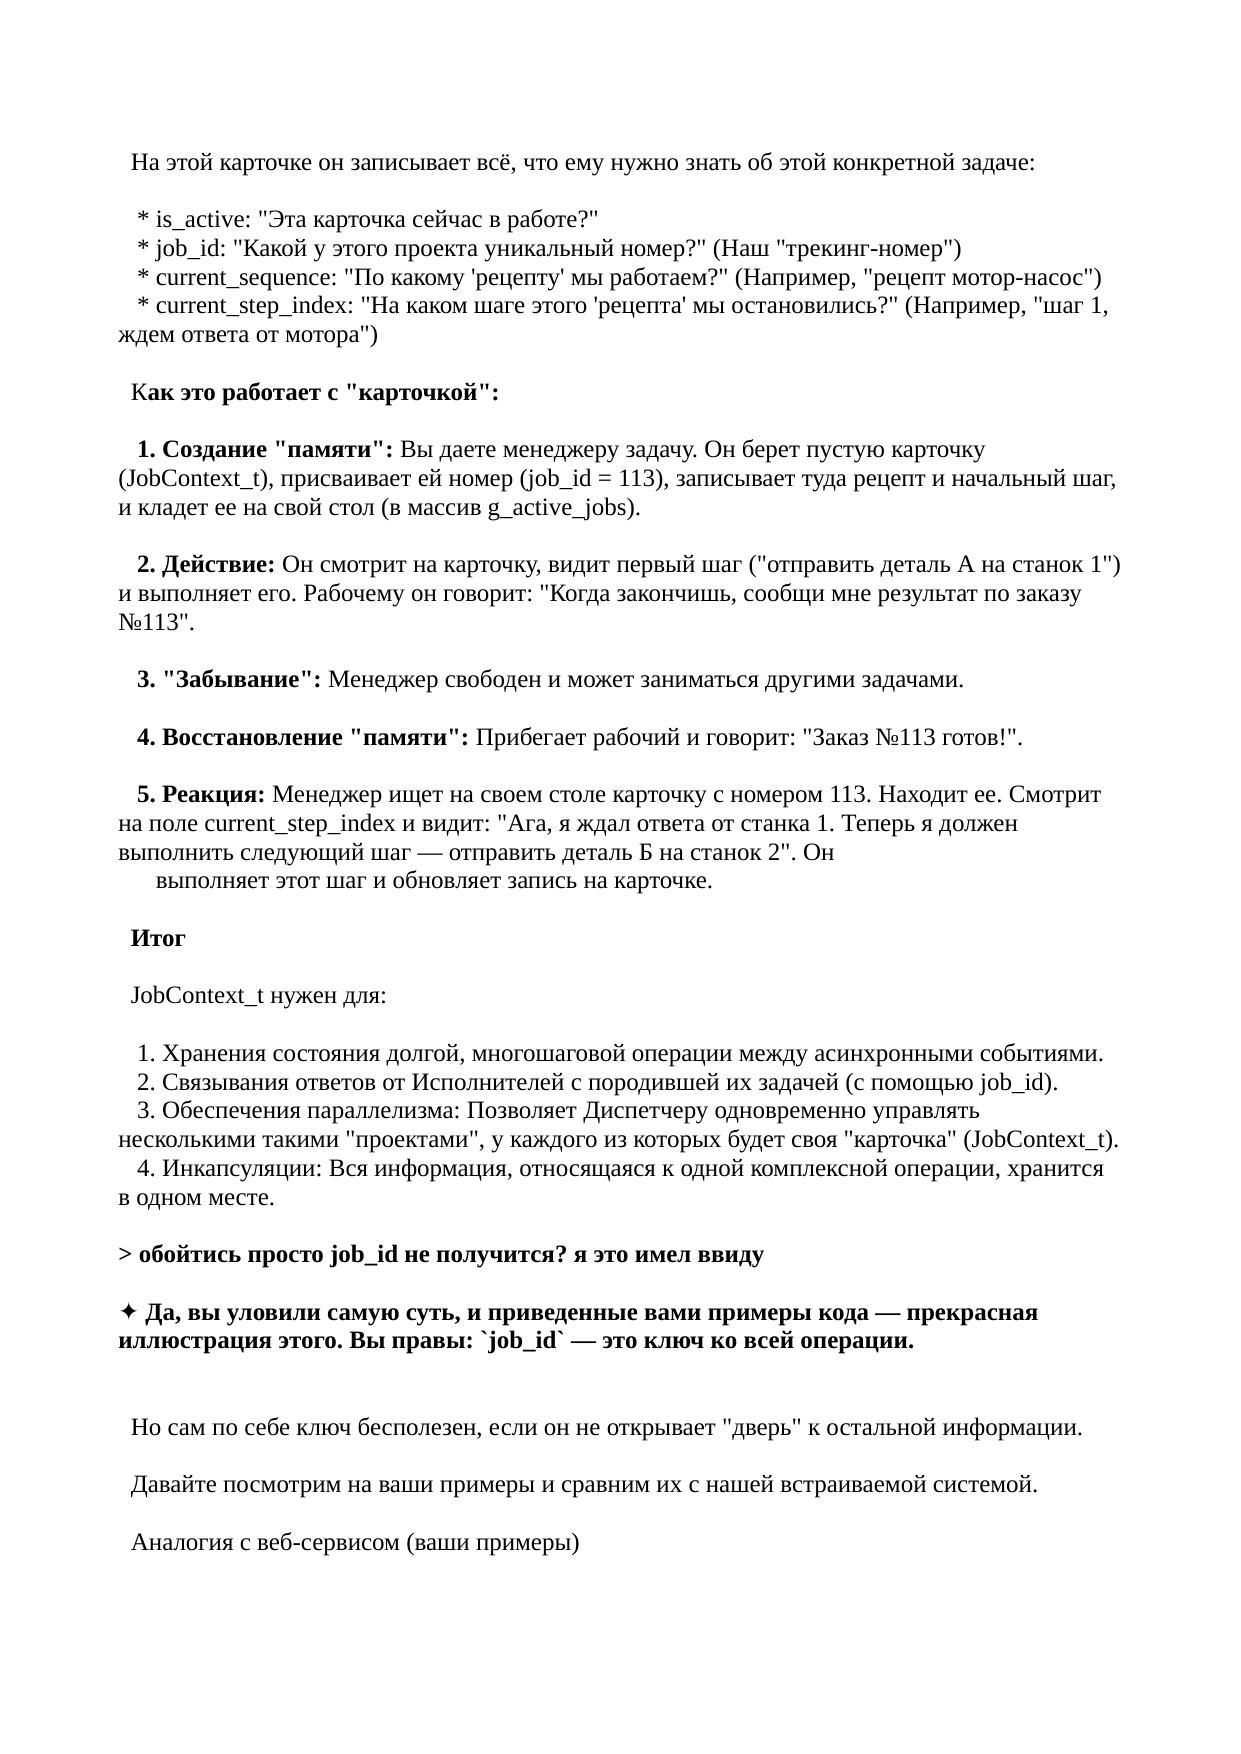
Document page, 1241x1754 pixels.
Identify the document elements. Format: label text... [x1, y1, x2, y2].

text * is_active: "Эта карточка сейчас в работе?" [118, 204, 1122, 233]
text Итог [118, 923, 1122, 952]
text * job_id: "Какой у этого проекта уникальный номер?" (Наш "трекинг-номер") [118, 233, 1122, 262]
text 5. Реакция: Менеджер ищет на своем столе карточку с номером 113. Находит ее. Смотрит на поле current_step_index и видит: "Ага, я ждал ответа от станка 1. Теперь я должен выполнить следующий шаг — отправить деталь Б на станок 2". Он [118, 779, 1122, 866]
text 4. Инкапсуляции: Вся информация, относящаяся к одной комплексной операции, хранится в одном месте. [118, 1153, 1122, 1211]
text 3. "Забывание": Менеджер свободен и может заниматься другими задачами. [118, 664, 1122, 693]
text На этой карточке он записывает всё, что ему нужно знать об этой конкретной задаче: [118, 147, 1122, 176]
text 1. Создание "памяти": Вы даете менеджеру задачу. Он берет пустую карточку (JobContext_t), присваивает ей номер (job_id = 113), записывает туда рецепт и начальный шаг, и кладет ее на свой стол (в массив g_active_jobs). [118, 434, 1122, 521]
text ✦ Да, вы уловили самую суть, и приведенные вами примеры кода — прекрасная иллюстрация этого. Вы правы: `job_id` — это ключ ко всей операции. [118, 1297, 1122, 1354]
text Давайте посмотрим на ваши примеры и сравним их с нашей встраиваемой системой. [118, 1469, 1122, 1498]
text 2. Связывания ответов от Исполнителей с породившей их задачей (с помощью job_id). [118, 1067, 1122, 1096]
text * current_sequence: "По какому 'рецепту' мы работаем?" (Например, "рецепт мотор-насос") [118, 262, 1122, 291]
text 2. Действие: Он смотрит на карточку, видит первый шаг ("отправить деталь А на станок 1") и выполняет его. Рабочему он говорит: "Когда закончишь, сообщи мне результат по заказу №113". [118, 549, 1122, 636]
text Аналогия с веб-сервисом (ваши примеры) [118, 1527, 1122, 1556]
text * current_step_index: "На каком шаге этого 'рецепта' мы остановились?" (Например, "шаг 1, ждем ответа от мотора") [118, 291, 1122, 348]
text 1. Хранения состояния долгой, многошаговой операции между асинхронными событиями. [118, 1038, 1122, 1067]
text Как это работает с "карточкой": [118, 377, 1122, 406]
text JobContext_t нужен для: [118, 981, 1122, 1009]
text Но сам по себе ключ бесполезен, если он не открывает "дверь" к остальной информации. [118, 1412, 1122, 1441]
text выполняет этот шаг и обновляет запись на карточке. [118, 866, 1122, 894]
text 3. Обеспечения параллелизма: Позволяет Диспетчеру одновременно управлять несколькими такими "проектами", у каждого из которых будет своя "карточка" (JobContext_t). [118, 1096, 1122, 1153]
text > обойтись просто job_id не получится? я это имел ввиду [118, 1239, 1122, 1268]
text 4. Восстановление "памяти": Прибегает рабочий и говорит: "Заказ №113 готов!". [118, 722, 1122, 751]
